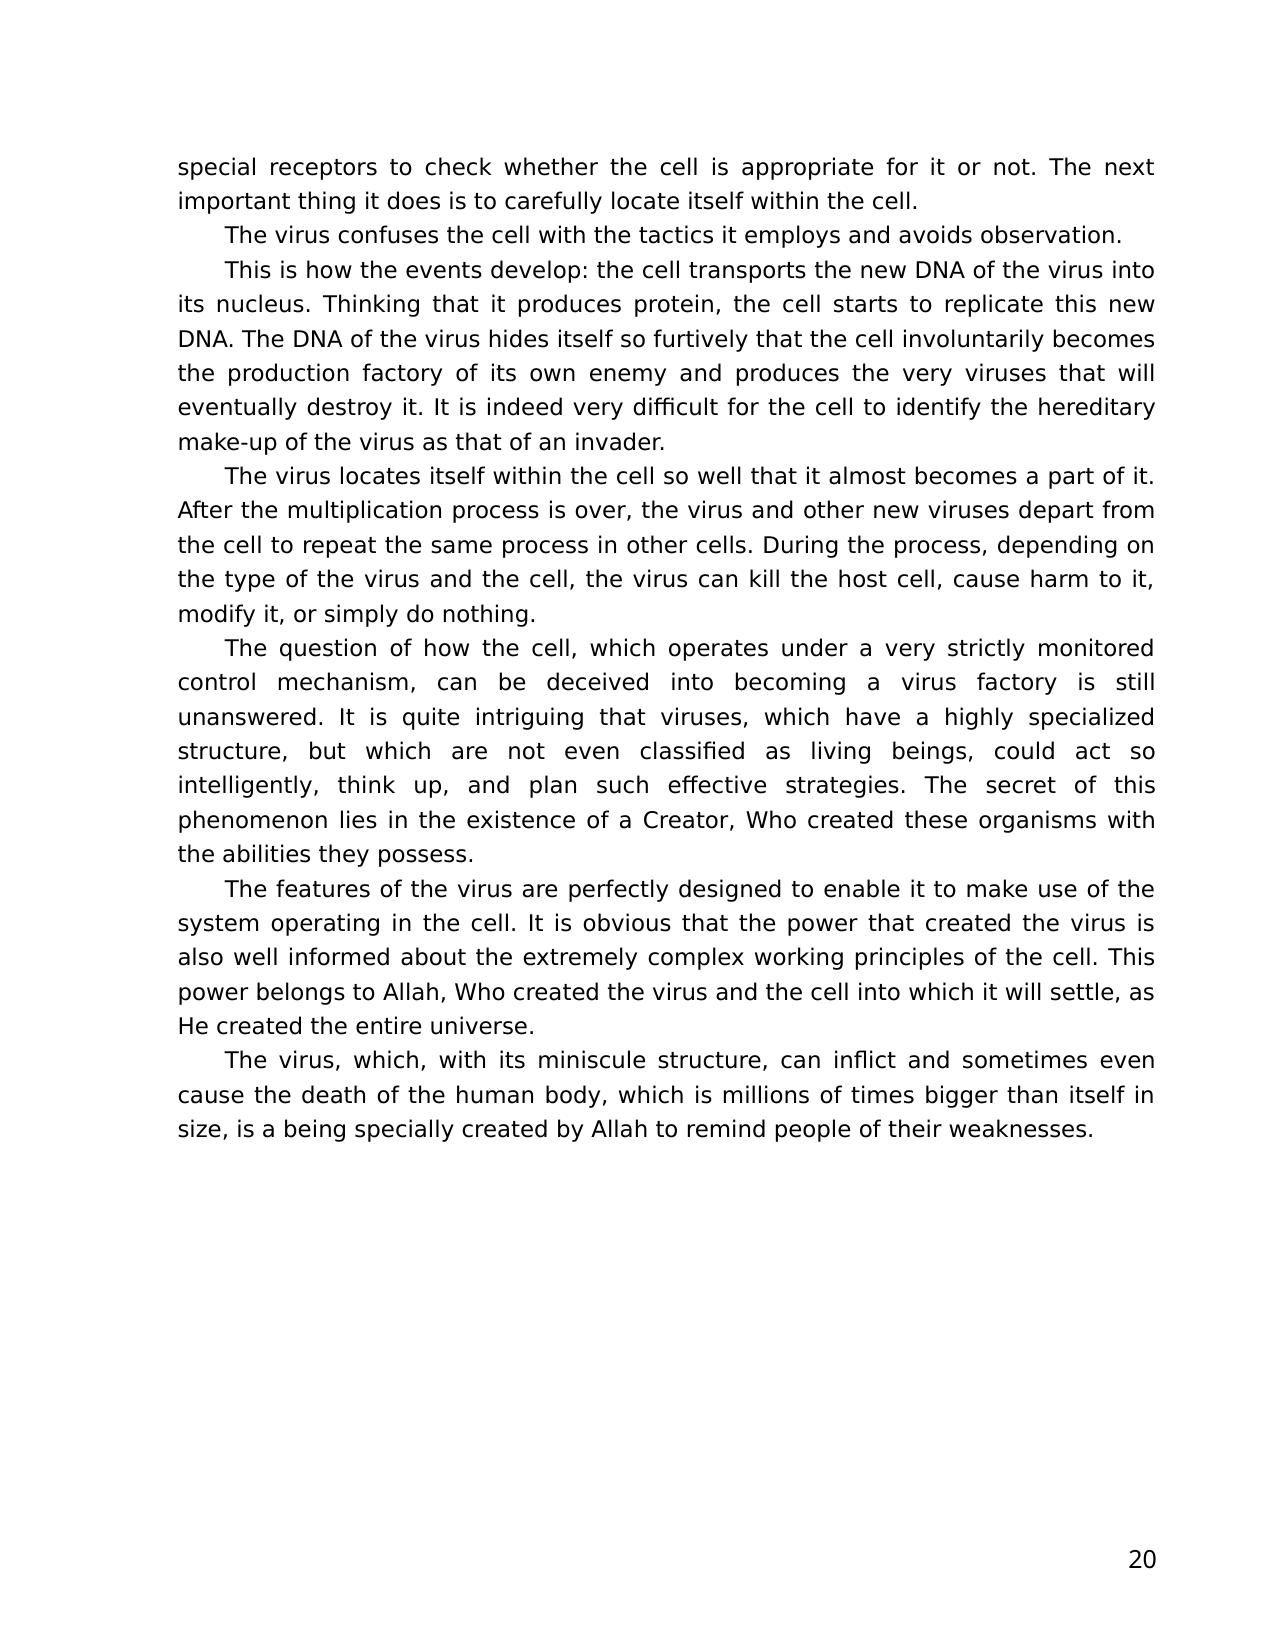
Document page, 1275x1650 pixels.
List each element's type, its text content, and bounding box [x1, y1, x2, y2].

text The question of how the cell, which operates under a very strictly monitored control mechanism, can be deceived into becoming a virus factory is still unanswered. It is quite intriguing that viruses, which have a highly specialized structure, but which are not even classified as living beings, could act so intelligently, think up, and plan such effective strategies. The secret of this phenomenon lies in the existence of a Creator, Who created these organisms with the abilities they possess. [177, 629, 1157, 869]
text special receptors to check whether the cell is appropriate for it or not. The next important thing it does is to carefully locate itself within the cell. [177, 148, 1157, 216]
text The virus confuses the cell with the tactics it employs and avoids observation. [177, 216, 1157, 251]
text This is how the events develop: the cell transports the new DNA of the virus into its nucleus. Thinking that it produces protein, the cell starts to replicate this new DNA. The DNA of the virus hides itself so furtively that the cell involuntarily becomes the production factory of its own enemy and produces the very viruses that will eventually destroy it. It is indeed very difficult for the cell to identify the hereditary make-up of the virus as that of an invader. [177, 251, 1157, 457]
text The virus locates itself within the cell so well that it almost becomes a part of it. After the multiplication process is over, the virus and other new viruses depart from the cell to repeat the same process in other cells. During the process, depending on the type of the virus and the cell, the virus can kill the host cell, cause harm to it, modify it, or simply do nothing. [177, 457, 1157, 629]
text The features of the virus are perfectly designed to enable it to make use of the system operating in the cell. It is obvious that the power that created the virus is also well informed about the extremely complex working principles of the cell. This power belongs to Allah, Who created the virus and the cell into which it will settle, as He created the entire universe. [177, 869, 1157, 1041]
text The virus, which, with its miniscule structure, can inflict and sometimes even cause the death of the human body, which is millions of times bigger than itself in size, is a being specially created by Allah to remind people of their weaknesses. [177, 1041, 1157, 1144]
